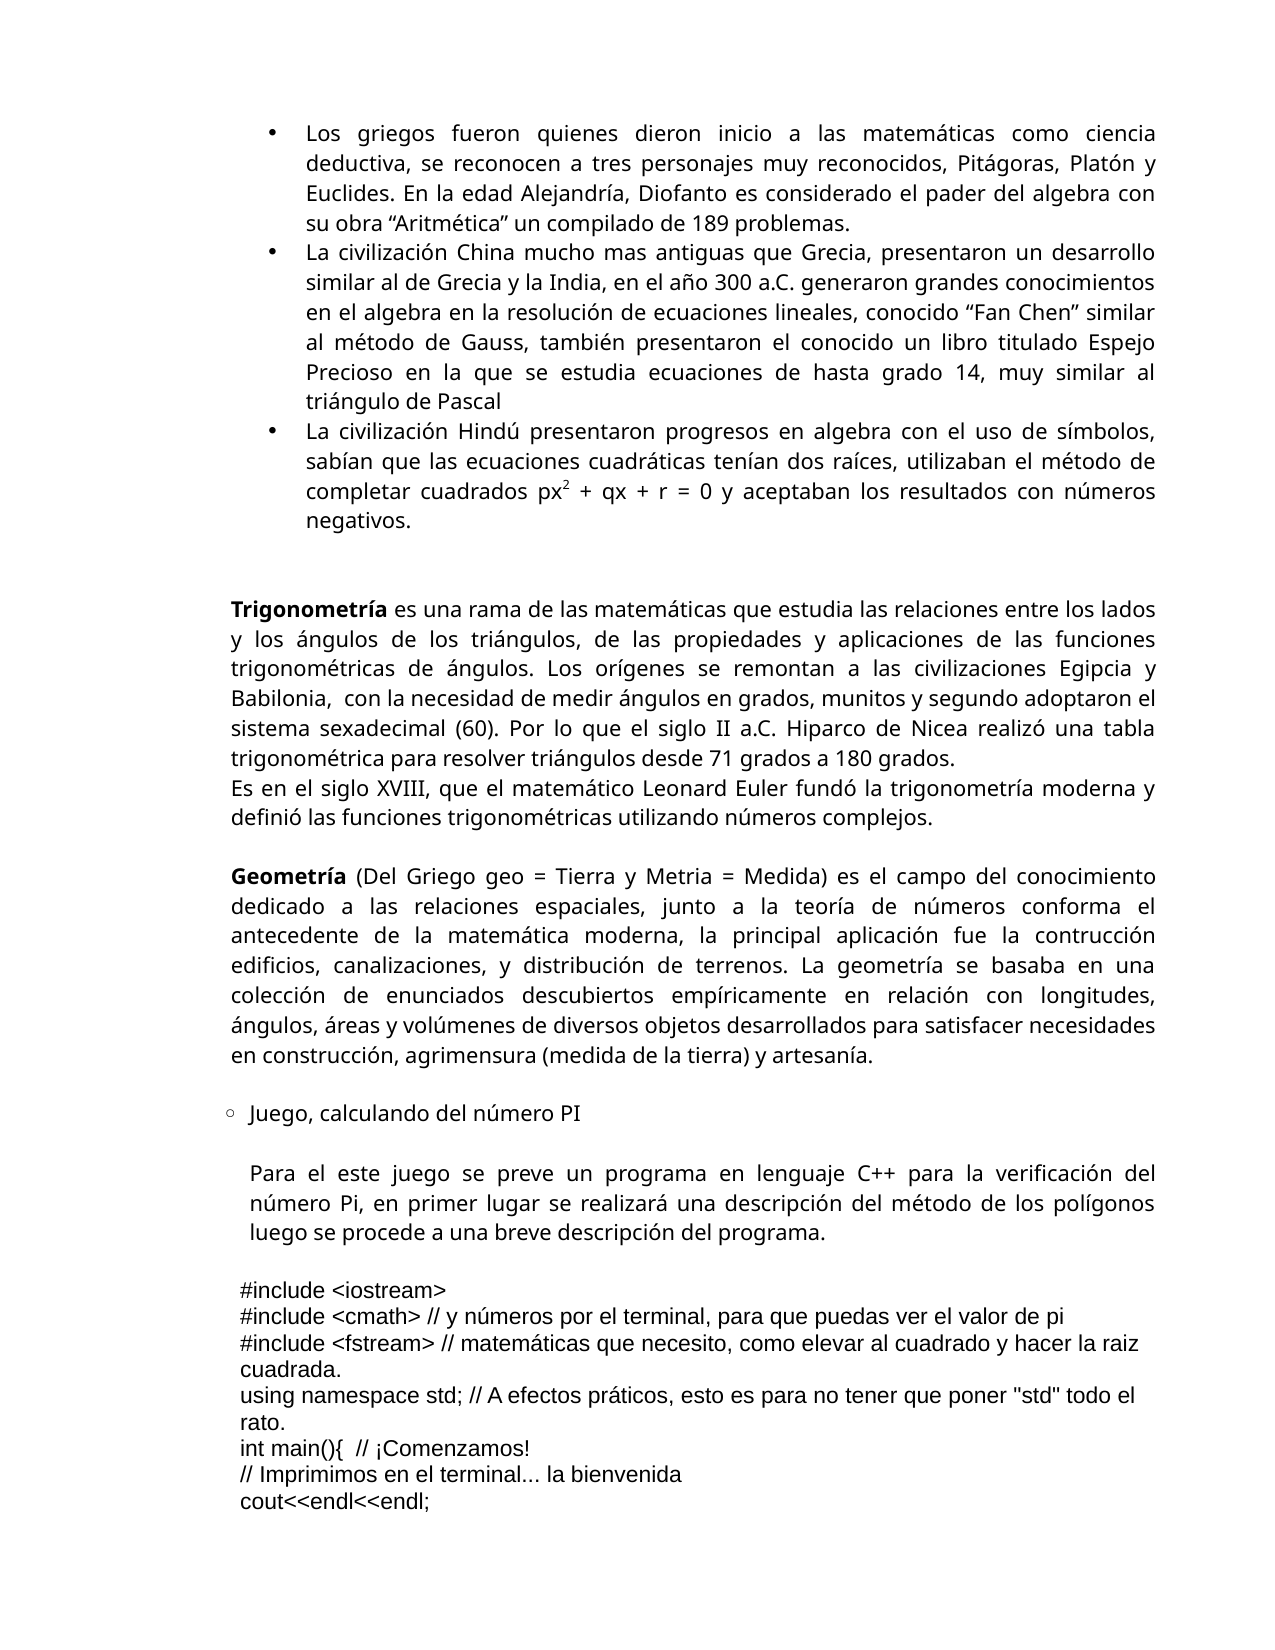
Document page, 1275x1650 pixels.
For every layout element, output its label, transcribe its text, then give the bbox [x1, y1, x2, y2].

text #include <fstream> // matemáticas que necesito, como elevar al cuadrado y hacer la raiz cuadrada. [240, 1329, 1157, 1382]
list La civilización Hindú presentaron progresos en algebra con el uso de símbolos, sabían que las ecuaciones cuadráticas tenían dos raíces, utilizaban el método de completar cuadrados px2 + qx + r = 0 y aceptaban los resultados con números negativos. [268, 416, 1157, 535]
text Trigonometría es una rama de las matemáticas que estudia las relaciones entre los lados y los ángulos de los triángulos, de las propiedades y aplicaciones de las funciones trigonométricas de ángulos. Los orígenes se remontan a las civilizaciones Egipcia y Babilonia, con la necesidad de medir ángulos en grados, munitos y segundo adoptaron el sistema sexadecimal (60). Por lo que el siglo II a.C. Hiparco de Nicea realizó una tabla trigonométrica para resolver triángulos desde 71 grados a 180 grados. [231, 594, 1157, 772]
text Para el este juego se preve un programa en lenguaje C++ para la verificación del número Pi, en primer lugar se realizará una descripción del método de los polígonos luego se procede a una breve descripción del programa. [249, 1158, 1157, 1247]
text int main(){ // ¡Comenzamos! [240, 1435, 1157, 1461]
text Geometría (Del Griego geo = Tierra y Metria = Medida) es el campo del conocimiento dedicado a las relaciones espaciales, junto a la teoría de números conforma el antecedente de la matemática moderna, la principal aplicación fue la contrucción edificios, canalizaciones, y distribución de terrenos. La geometría se basaba en una colección de enunciados descubiertos empíricamente en relación con longitudes, ángulos, áreas y volúmenes de diversos objetos desarrollados para satisfacer necesidades en construcción, agrimensura (medida de la tierra) y artesanía. [231, 861, 1157, 1069]
text Es en el siglo XVIII, que el matemático Leonard Euler fundó la trigonometría moderna y definió las funciones trigonométricas utilizando números complejos. [231, 772, 1157, 832]
text cout<<endl<<endl; [240, 1488, 1157, 1514]
list Juego, calculando del número PI [221, 1098, 1157, 1128]
list Los griegos fueron quienes dieron inicio a las matemáticas como ciencia deductiva, se reconocen a tres personajes muy reconocidos, Pitágoras, Platón y Euclides. En la edad Alejandría, Diofanto es considerado el pader del algebra con su obra “Aritmética” un compilado de 189 problemas. [268, 118, 1157, 237]
text #include <cmath> // y números por el terminal, para que puedas ver el valor de pi [240, 1303, 1157, 1329]
text // Imprimimos en el terminal... la bienvenida [240, 1461, 1157, 1488]
text #include <iostream> [240, 1277, 1157, 1303]
list La civilización China mucho mas antiguas que Grecia, presentaron un desarrollo similar al de Grecia y la India, en el año 300 a.C. generaron grandes conocimientos en el algebra en la resolución de ecuaciones lineales, conocido “Fan Chen” similar al método de Gauss, también presentaron el conocido un libro titulado Espejo Precioso en la que se estudia ecuaciones de hasta grado 14, muy similar al triángulo de Pascal [268, 237, 1157, 416]
text using namespace std; // A efectos práticos, esto es para no tener que poner "std" todo el rato. [240, 1382, 1157, 1435]
